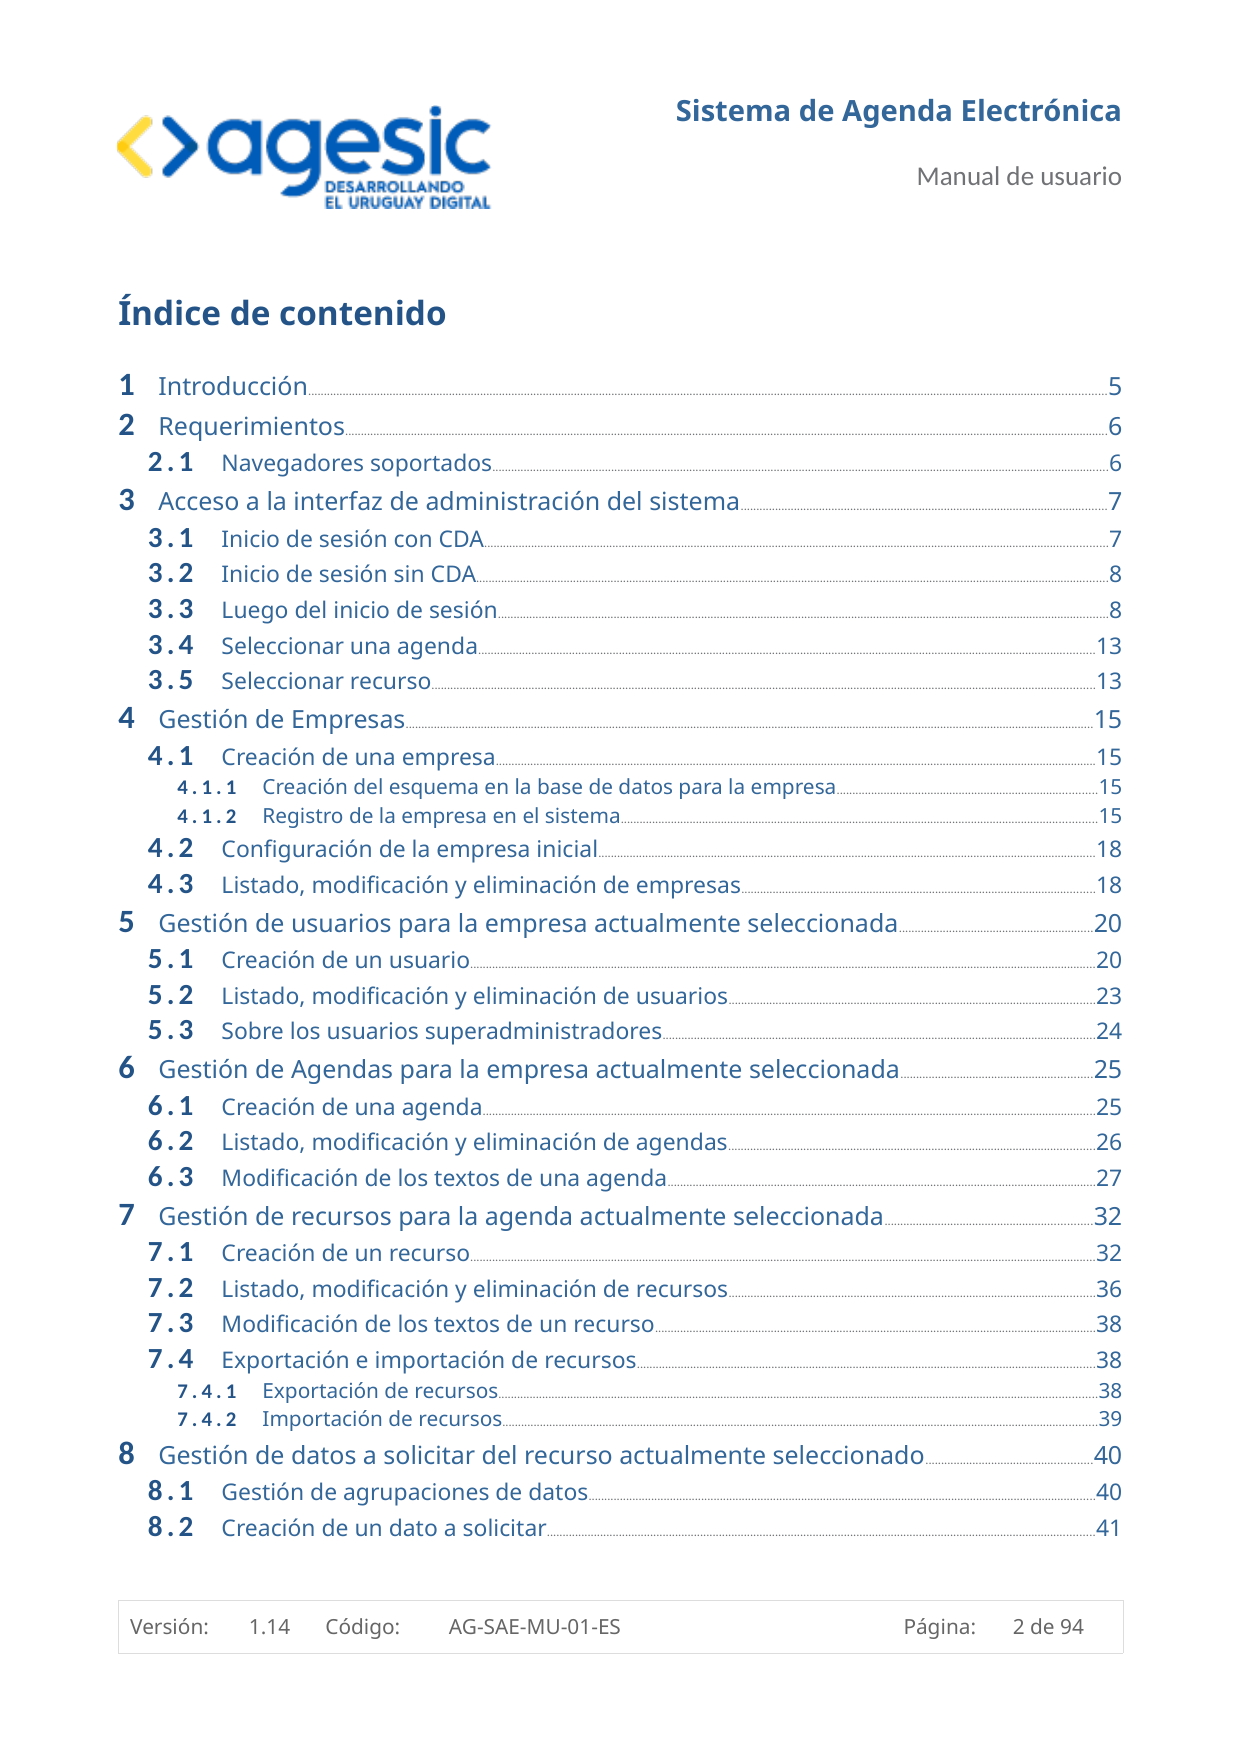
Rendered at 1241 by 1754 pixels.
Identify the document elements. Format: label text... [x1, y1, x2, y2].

text 2.1 Navegadores soportados 6 [148, 443, 1122, 479]
subtitle Índice de contenido [118, 289, 1122, 335]
text 6 Gestión de Agendas para la empresa actualmente seleccionada 25 [118, 1047, 1122, 1087]
text 7 Gestión de recursos para la agenda actualmente seleccionada 32 [118, 1193, 1122, 1233]
text 3.3 Luego del inicio de sesión 8 [148, 590, 1122, 626]
text 5.2 Listado, modificación y eliminación de usuarios 23 [148, 976, 1122, 1011]
text 7.4 Exportación e importación de recursos 38 [148, 1340, 1122, 1376]
text 8.1 Gestión de agrupaciones de datos 40 [148, 1472, 1122, 1508]
text 7.3 Modificación de los textos de un recurso 38 [148, 1304, 1122, 1340]
text 3.4 Seleccionar una agenda 13 [148, 626, 1122, 661]
text 5.3 Sobre los usuarios superadministradores 24 [148, 1011, 1122, 1047]
text 6.1 Creación de una agenda 25 [148, 1087, 1122, 1122]
text 8 Gestión de datos a solicitar del recurso actualmente seleccionado 40 [118, 1433, 1122, 1472]
text 4 Gestión de Empresas 15 [118, 697, 1122, 737]
text 7.2 Listado, modificación y eliminación de recursos 36 [148, 1269, 1122, 1304]
text 2 Requerimientos 6 [118, 404, 1122, 443]
picture [116, 105, 492, 209]
text 7.4.2 Importación de recursos 39 [177, 1404, 1122, 1433]
text 6.3 Modificación de los textos de una agenda 27 [148, 1158, 1122, 1193]
text 3.5 Seleccionar recurso 13 [148, 661, 1122, 697]
text 3.2 Inicio de sesión sin CDA 8 [148, 554, 1122, 590]
text 3 Acceso a la interfaz de administración del sistema 7 [118, 479, 1122, 519]
text 4.1.2 Registro de la empresa en el sistema 15 [177, 801, 1122, 829]
text 4.1.1 Creación del esquema en la base de datos para la empresa 15 [177, 772, 1122, 801]
text 8.2 Creación de un dato a solicitar 41 [148, 1508, 1122, 1543]
text 3.1 Inicio de sesión con CDA 7 [148, 519, 1122, 554]
text 5 Gestión de usuarios para la empresa actualmente seleccionada 20 [118, 900, 1122, 940]
text 4.2 Configuración de la empresa inicial 18 [148, 829, 1122, 865]
text 4.1 Creación de una empresa 15 [148, 737, 1122, 772]
text 1 Introducción 5 [118, 364, 1122, 404]
text 6.2 Listado, modificación y eliminación de agendas 26 [148, 1122, 1122, 1158]
text 4.3 Listado, modificación y eliminación de empresas 18 [148, 865, 1122, 900]
text 7.1 Creación de un recurso 32 [148, 1233, 1122, 1269]
text 5.1 Creación de un usuario 20 [148, 940, 1122, 976]
text 7.4.1 Exportación de recursos 38 [177, 1376, 1122, 1404]
